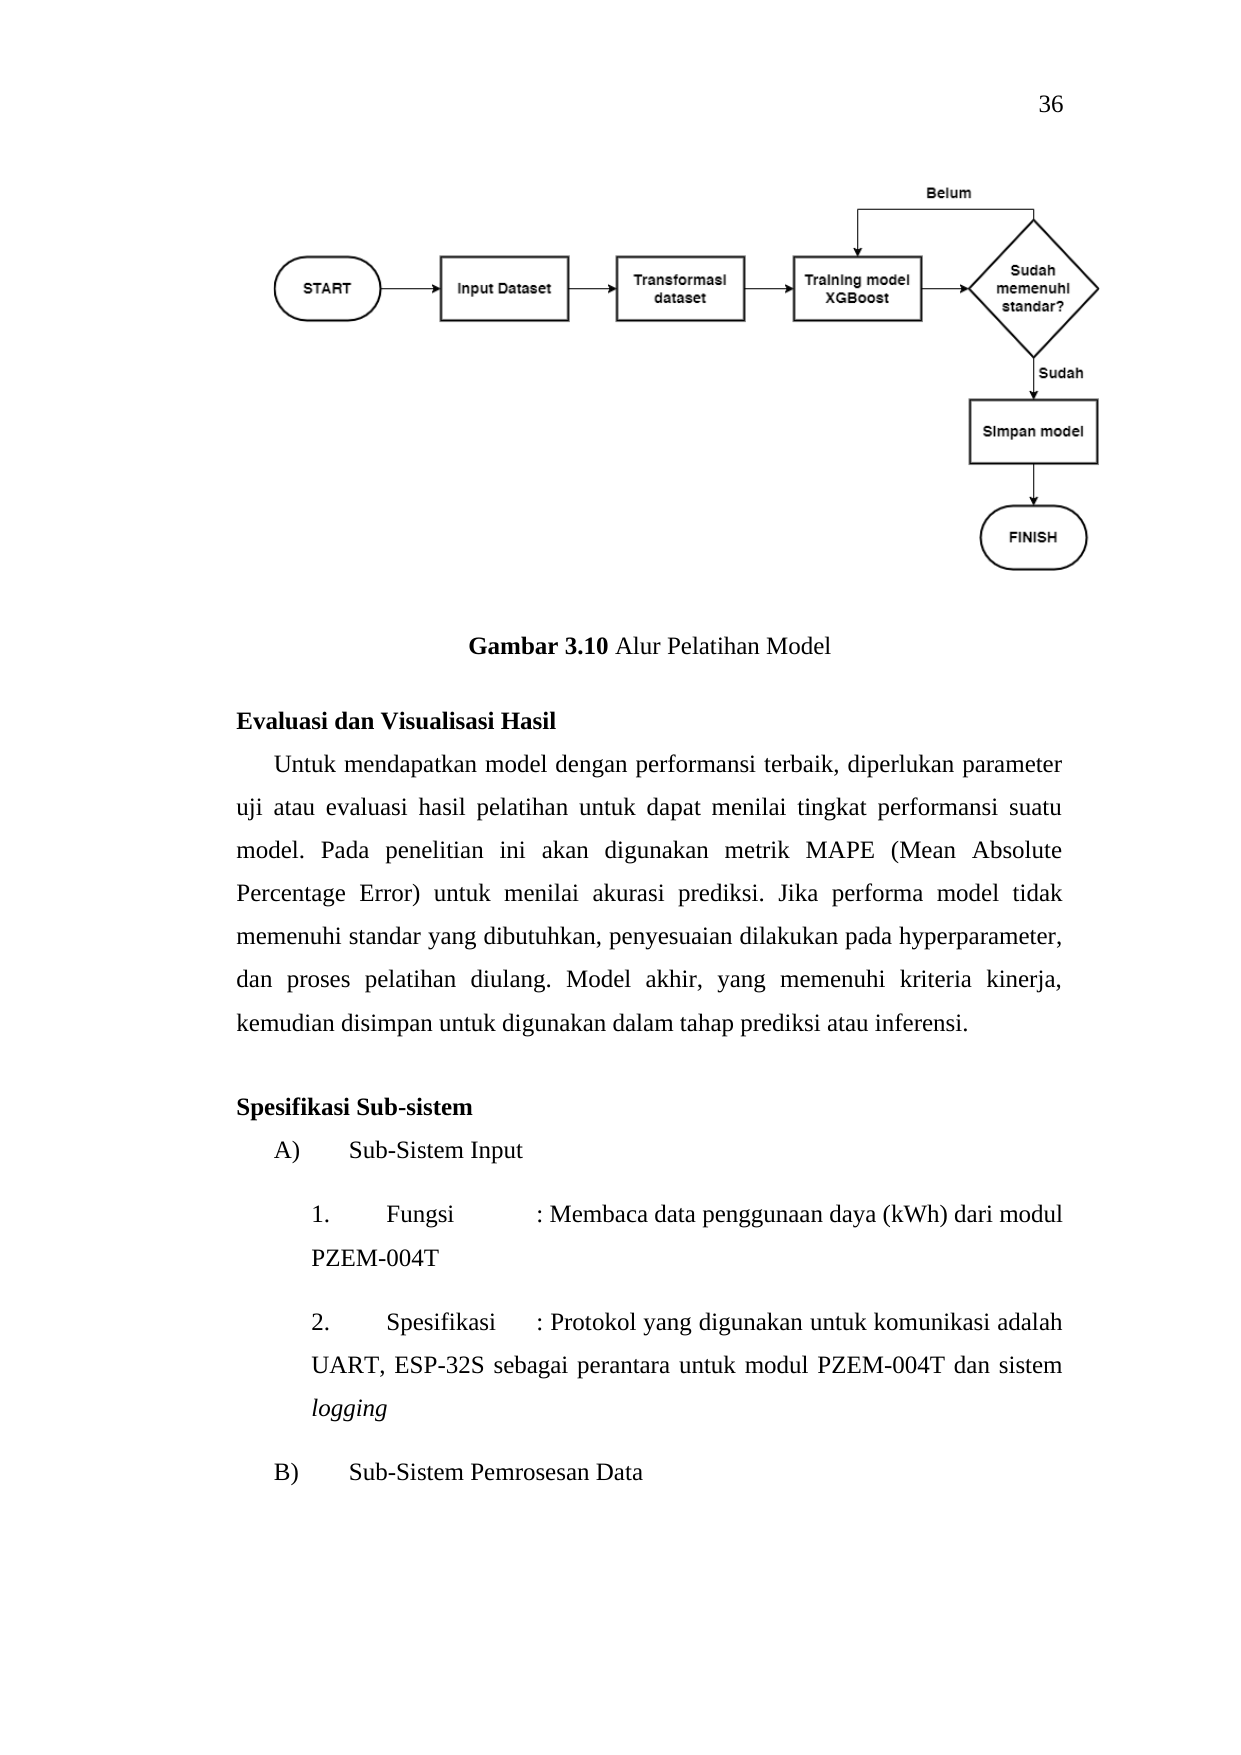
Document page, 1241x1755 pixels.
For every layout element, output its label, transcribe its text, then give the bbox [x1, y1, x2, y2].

list Sub-Sistem Pemrosesan Data [274, 1457, 1063, 1486]
list Fungsi : Membaca data penggunaan daya (kWh) dari modul PZEM-004T [311, 1199, 1063, 1271]
text Untuk mendapatkan model dengan performansi terbaik, diperlukan parameter uji atau evaluasi hasil pelatihan untuk dapat menilai tingkat performansi suatu model. Pada penelitian ini akan digunakan metrik MAPE (Mean Absolute Percentage Error) untuk menilai akurasi prediksi. Jika performa model tidak memenuhi standar yang dibutuhkan, penyesuaian dilakukan pada hyperparameter, dan proses pelatihan diulang. Model akhir, yang memenuhi kriteria kinerja, kemudian disimpan untuk digunakan dalam tahap prediksi atau inferensi. [236, 749, 1063, 1036]
list Spesifikasi : Protokol yang digunakan untuk komunikasi adalah UART, ESP-32S sebagai perantara untuk modul PZEM-004T dan sistem logging [311, 1307, 1063, 1422]
subtitle Evaluasi dan Visualisasi Hasil [236, 706, 1063, 734]
list Sub-Sistem Input [274, 1136, 1063, 1164]
subtitle Spesifikasi Sub-sistem [236, 1092, 1063, 1121]
text Gambar 3.10 Alur Pelatihan Model [236, 631, 1063, 660]
